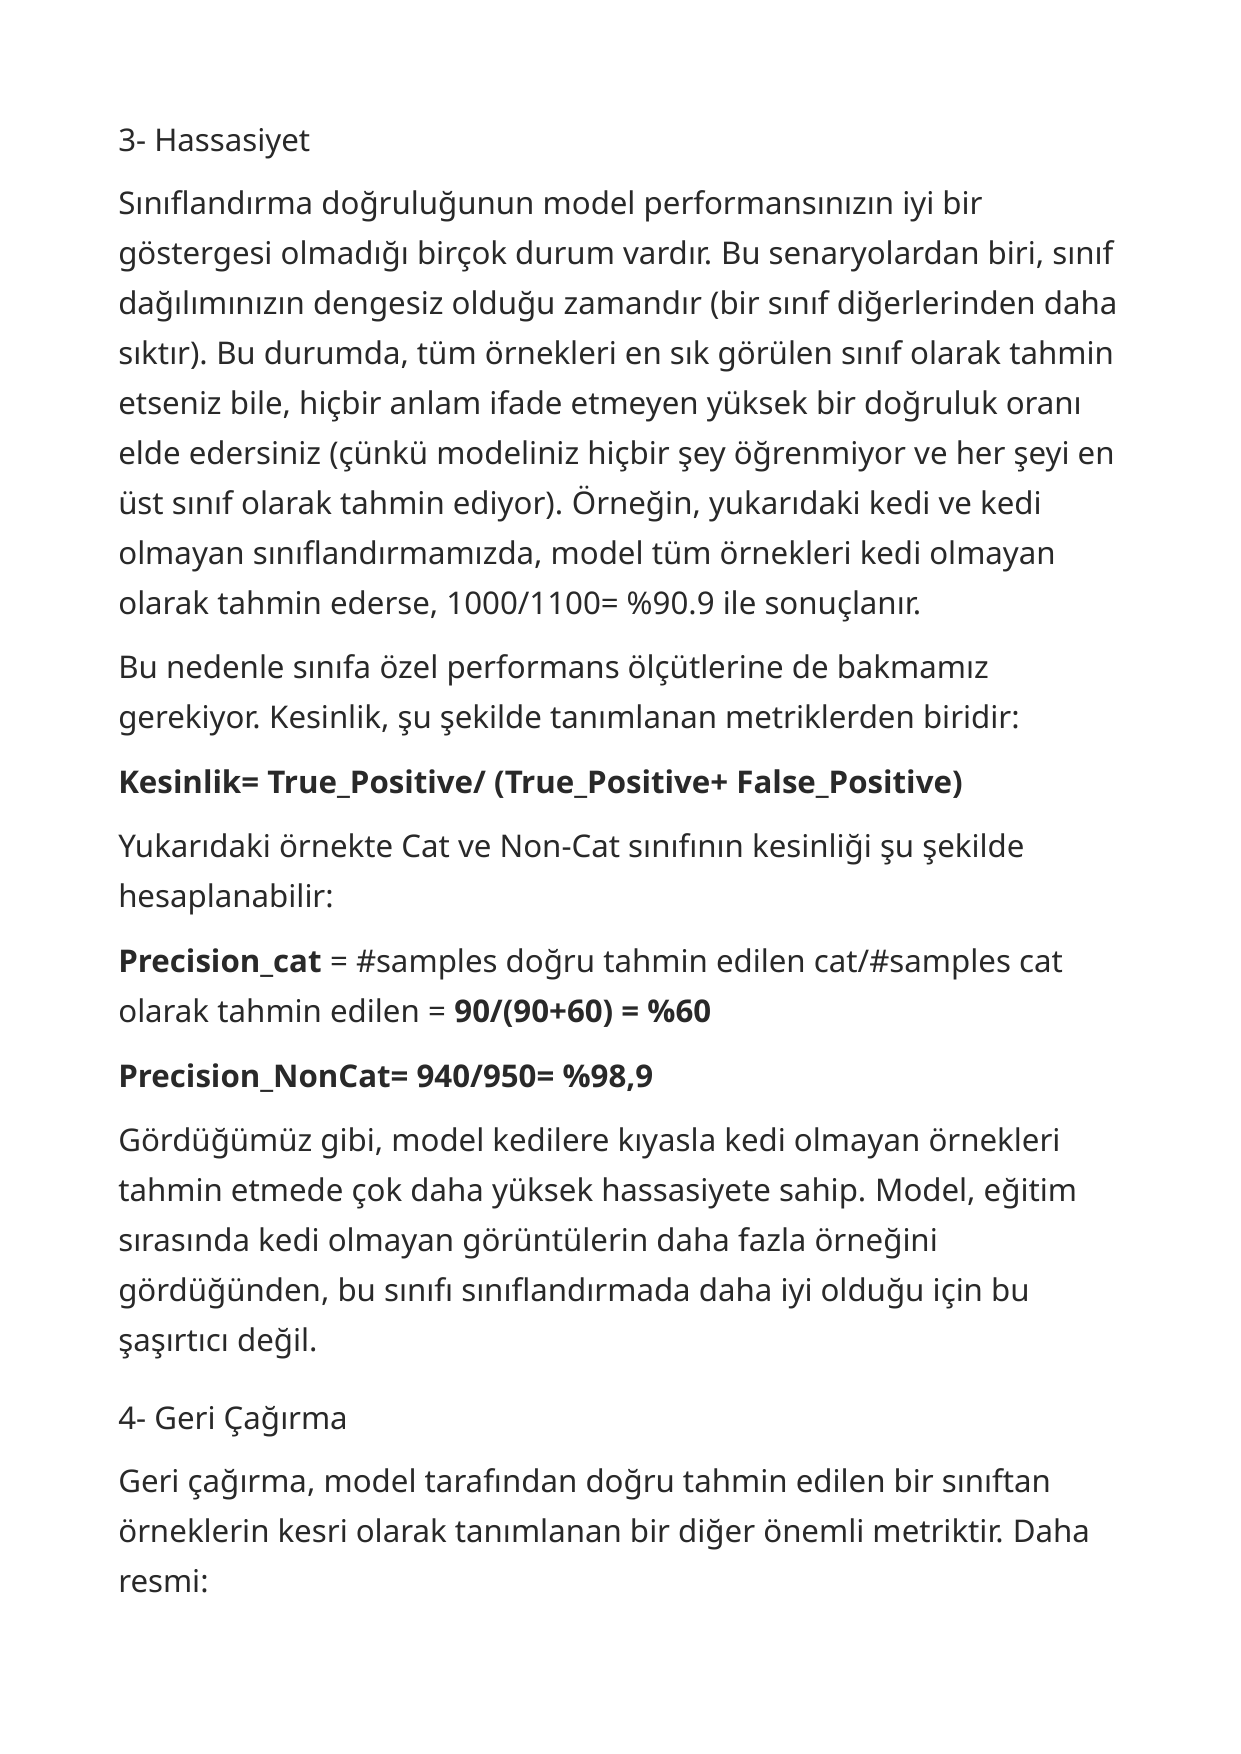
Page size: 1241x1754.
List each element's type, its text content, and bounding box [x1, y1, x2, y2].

subtitle 3- Hassasiyet [118, 118, 1122, 161]
text Yukarıdaki örnekte Cat ve Non-Cat sınıfının kesinliği şu şekilde hesaplanabilir: [118, 817, 1122, 917]
subtitle 4- Geri Çağırma [118, 1396, 1122, 1439]
text Precision_cat = #samples doğru tahmin edilen cat/#samples cat olarak tahmin edilen = 90/(90+60) = %60 [118, 932, 1122, 1032]
text Sınıflandırma doğruluğunun model performansınızın iyi bir göstergesi olmadığı birçok durum vardır. Bu senaryolardan biri, sınıf dağılımınızın dengesiz olduğu zamandır (bir sınıf diğerlerinden daha sıktır). Bu durumda, tüm örnekleri en sık görülen sınıf olarak tahmin etseniz bile, hiçbir anlam ifade etmeyen yüksek bir doğruluk oranı elde edersiniz (çünkü modeliniz hiçbir şey öğrenmiyor ve her şeyi en üst sınıf olarak tahmin ediyor). Örneğin, yukarıdaki kedi ve kedi olmayan sınıflandırmamızda, model tüm örnekleri kedi olmayan olarak tahmin ederse, 1000/1100= %90.9 ile sonuçlanır. [118, 173, 1122, 623]
text Precision_NonCat= 940/950= %98,9 [118, 1046, 1122, 1096]
text Geri çağırma, model tarafından doğru tahmin edilen bir sınıftan örneklerin kesri olarak tanımlanan bir diğer önemli metriktir. Daha resmi: [118, 1451, 1122, 1601]
text Bu nedenle sınıfa özel performans ölçütlerine de bakmamız gerekiyor. Kesinlik, şu şekilde tanımlanan metriklerden biridir: [118, 638, 1122, 738]
text Kesinlik= True_Positive/ (True_Positive+ False_Positive) [118, 752, 1122, 802]
text Gördüğümüz gibi, model kedilere kıyasla kedi olmayan örnekleri tahmin etmede çok daha yüksek hassasiyete sahip. Model, eğitim sırasında kedi olmayan görüntülerin daha fazla örneğini gördüğünden, bu sınıfı sınıflandırmada daha iyi olduğu için bu şaşırtıcı değil. [118, 1111, 1122, 1361]
